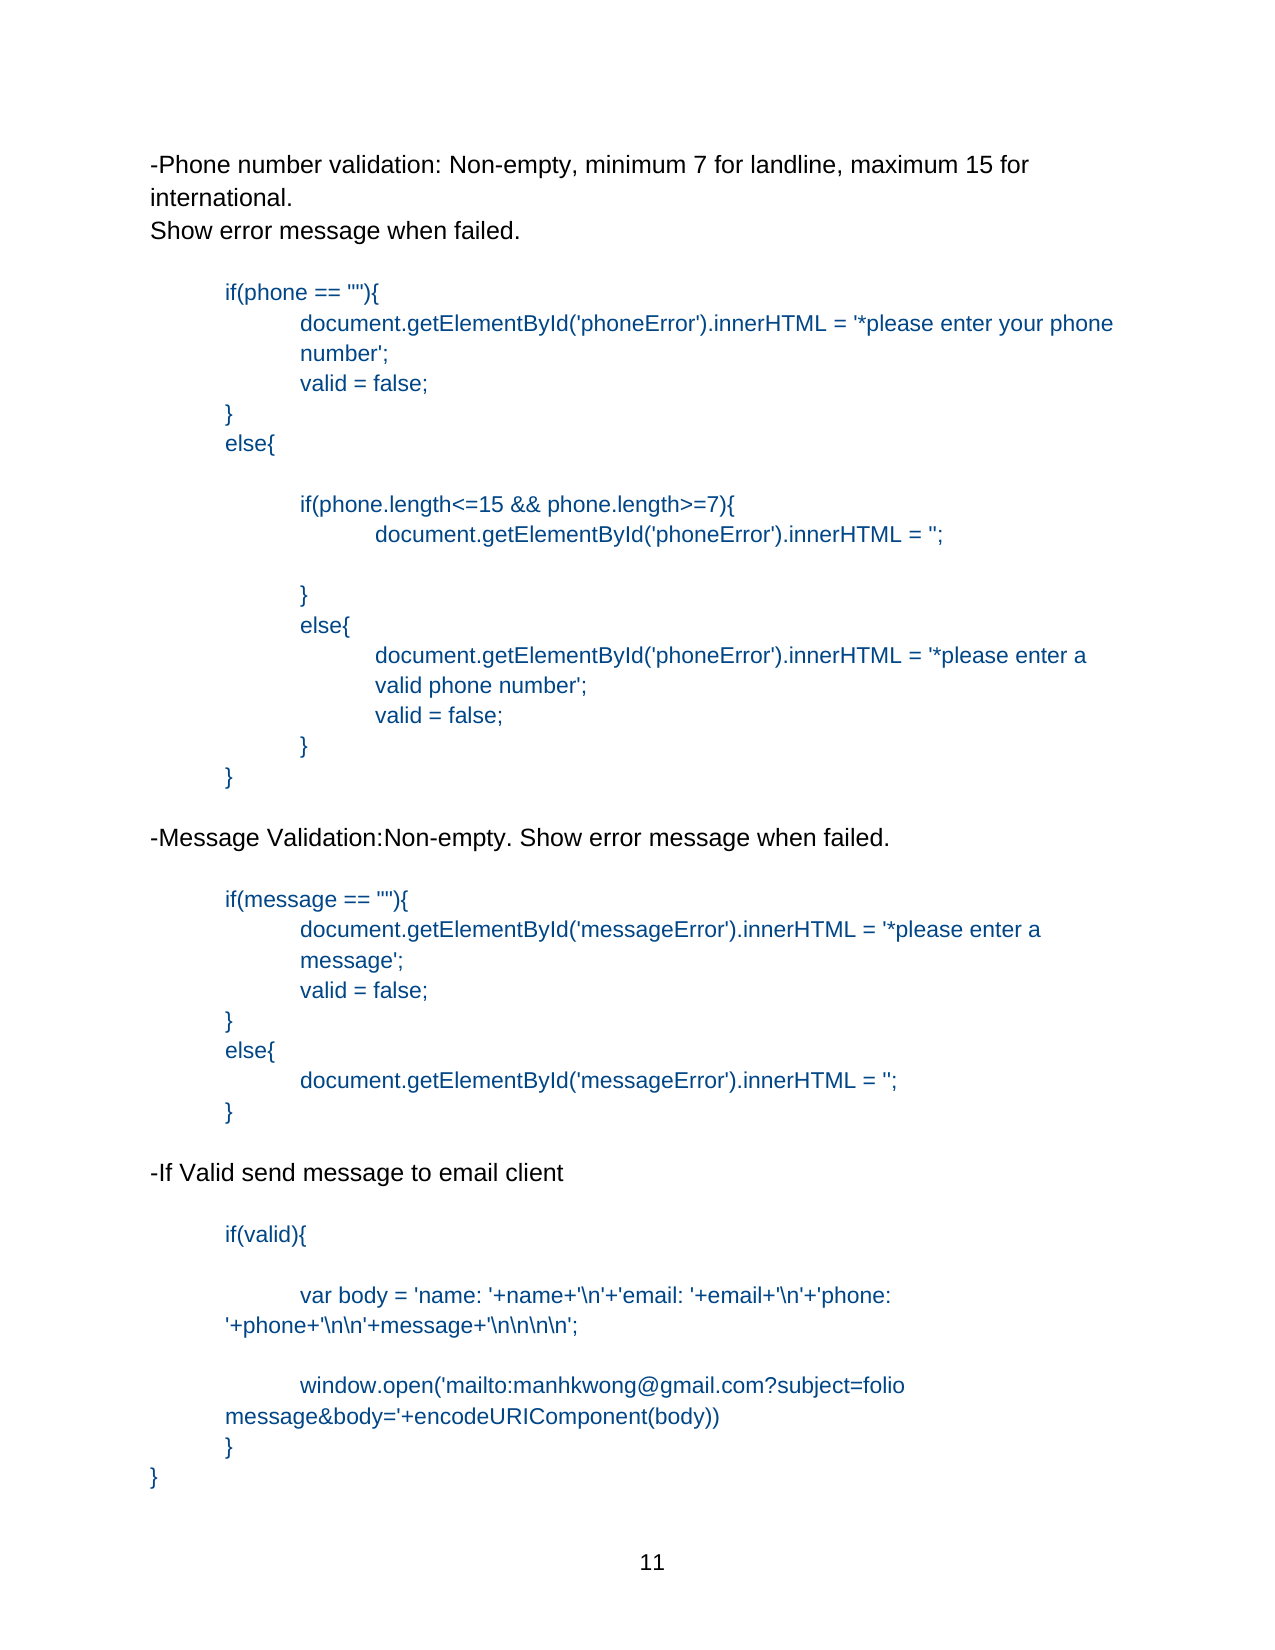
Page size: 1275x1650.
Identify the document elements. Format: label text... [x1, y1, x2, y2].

text } [150, 400, 1125, 426]
text valid = false; [150, 702, 1125, 728]
text document.getElementById('messageError').innerHTML = ''; [150, 1067, 1125, 1094]
text -If Valid send message to email client [150, 1158, 1125, 1187]
text if(phone.length<=15 && phone.length>=7){ [150, 491, 1125, 517]
text document.getElementById('phoneError').innerHTML = ''; [150, 521, 1125, 547]
text } [150, 1098, 1125, 1124]
text } [150, 763, 1125, 789]
text document.getElementById('messageError').innerHTML = '*please enter a message'; [150, 916, 1125, 973]
text window.open('mailto:manhkwong@gmail.com?subject=folio message&body='+encodeURIComponent(body)) [150, 1372, 1125, 1429]
text if(valid){ [150, 1221, 1125, 1248]
text else{ [150, 612, 1125, 638]
text else{ [150, 430, 1125, 457]
text } [150, 581, 1125, 608]
text if(phone == ""){ [150, 279, 1125, 306]
text else{ [150, 1037, 1125, 1064]
text valid = false; [150, 370, 1125, 396]
text Show error message when failed. [150, 216, 1125, 245]
text } [150, 732, 1125, 759]
text valid = false; [150, 977, 1125, 1003]
text } [150, 1433, 1125, 1459]
text -Message Validation:Non-empty. Show error message when failed. [150, 823, 1125, 852]
text if(message == ""){ [150, 886, 1125, 913]
text var body = 'name: '+name+'\n'+'email: '+email+'\n'+'phone: '+phone+'\n\n'+message+'\n\n\n\n'; [150, 1282, 1125, 1338]
text } [150, 1463, 1125, 1489]
text -Phone number validation: Non-empty, minimum 7 for landline, maximum 15 for international. [150, 150, 1125, 212]
text document.getElementById('phoneError').innerHTML = '*please enter your phone number'; [150, 309, 1125, 366]
text } [150, 1007, 1125, 1033]
text document.getElementById('phoneError').innerHTML = '*please enter a valid phone number'; [150, 642, 1125, 698]
